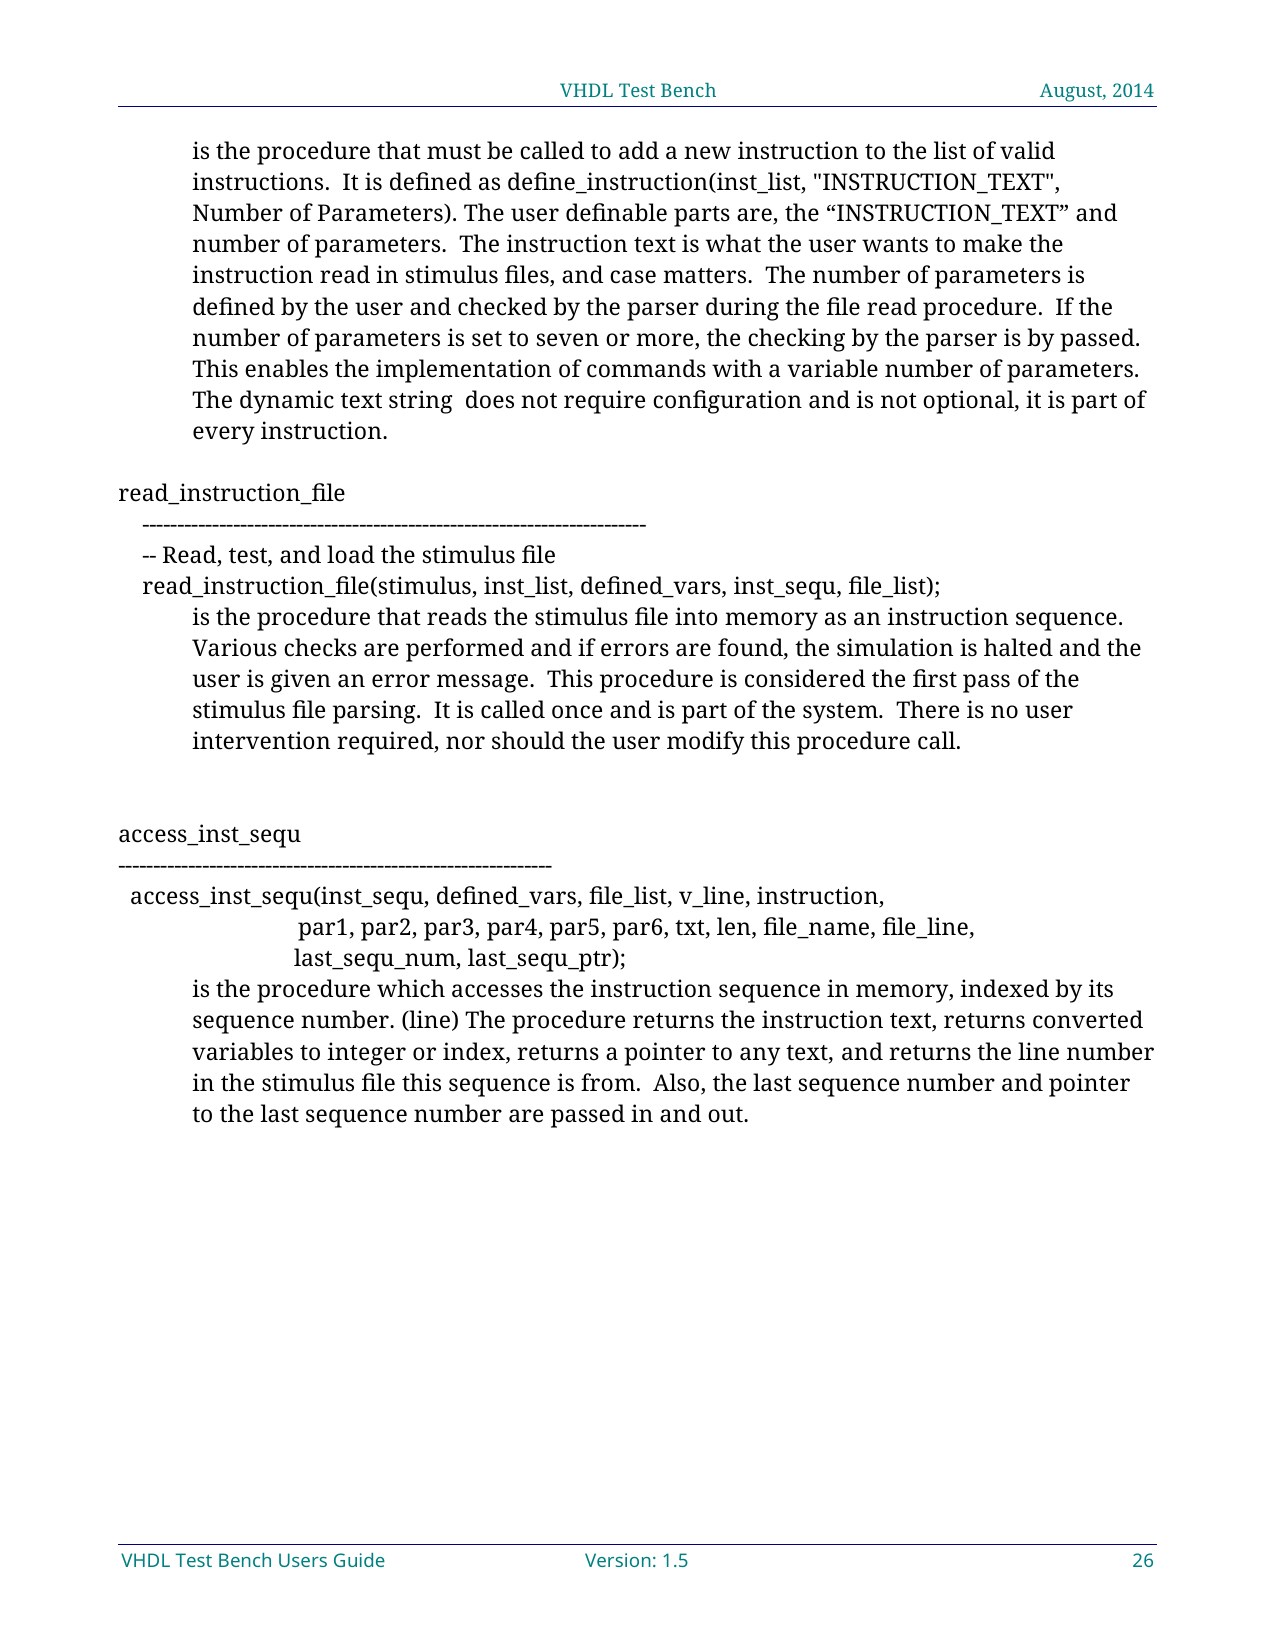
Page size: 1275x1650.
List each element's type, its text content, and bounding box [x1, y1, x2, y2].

text last_sequ_num, last_sequ_ptr); [118, 942, 1157, 973]
text read_instruction_file(stimulus, inst_list, defined_vars, inst_sequ, file_list); [118, 570, 1157, 601]
text is the procedure that must be called to add a new instruction to the list of valid instructions. It is defined as define_instruction(inst_list, "INSTRUCTION_TEXT", Number of Parameters). The user definable parts are, the “INSTRUCTION_TEXT” and number of parameters. The instruction text is what the user wants to make the instruction read in stimulus files, and case matters. The number of parameters is defined by the user and checked by the parser during the file read procedure. If the number of parameters is set to seven or more, the checking by the parser is by passed. This enables the implementation of commands with a variable number of parameters. The dynamic text string does not require configuration and is not optional, it is part of every instruction. [192, 135, 1157, 446]
text par1, par2, par3, par4, par5, par6, txt, len, file_name, file_line, [118, 911, 1157, 942]
text -- Read, test, and load the stimulus file [118, 539, 1157, 570]
text is the procedure which accesses the instruction sequence in memory, indexed by its sequence number. (line) The procedure returns the instruction text, returns converted variables to integer or index, returns a pointer to any text, and returns the line number in the stimulus file this sequence is from. Also, the last sequence number and pointer to the last sequence number are passed in and out. [192, 973, 1157, 1129]
text access_inst_sequ [118, 818, 1157, 849]
text ------------------------------------------------------------------------ [118, 508, 1157, 539]
text read_instruction_file [118, 477, 1157, 508]
text is the procedure that reads the stimulus file into memory as an instruction sequence. Various checks are performed and if errors are found, the simulation is halted and the user is given an error message. This procedure is considered the first pass of the stimulus file parsing. It is called once and is part of the system. There is no user intervention required, nor should the user modify this procedure call. [192, 601, 1157, 756]
text access_inst_sequ(inst_sequ, defined_vars, file_list, v_line, instruction, [118, 880, 1157, 911]
text -------------------------------------------------------------- [118, 849, 1157, 880]
